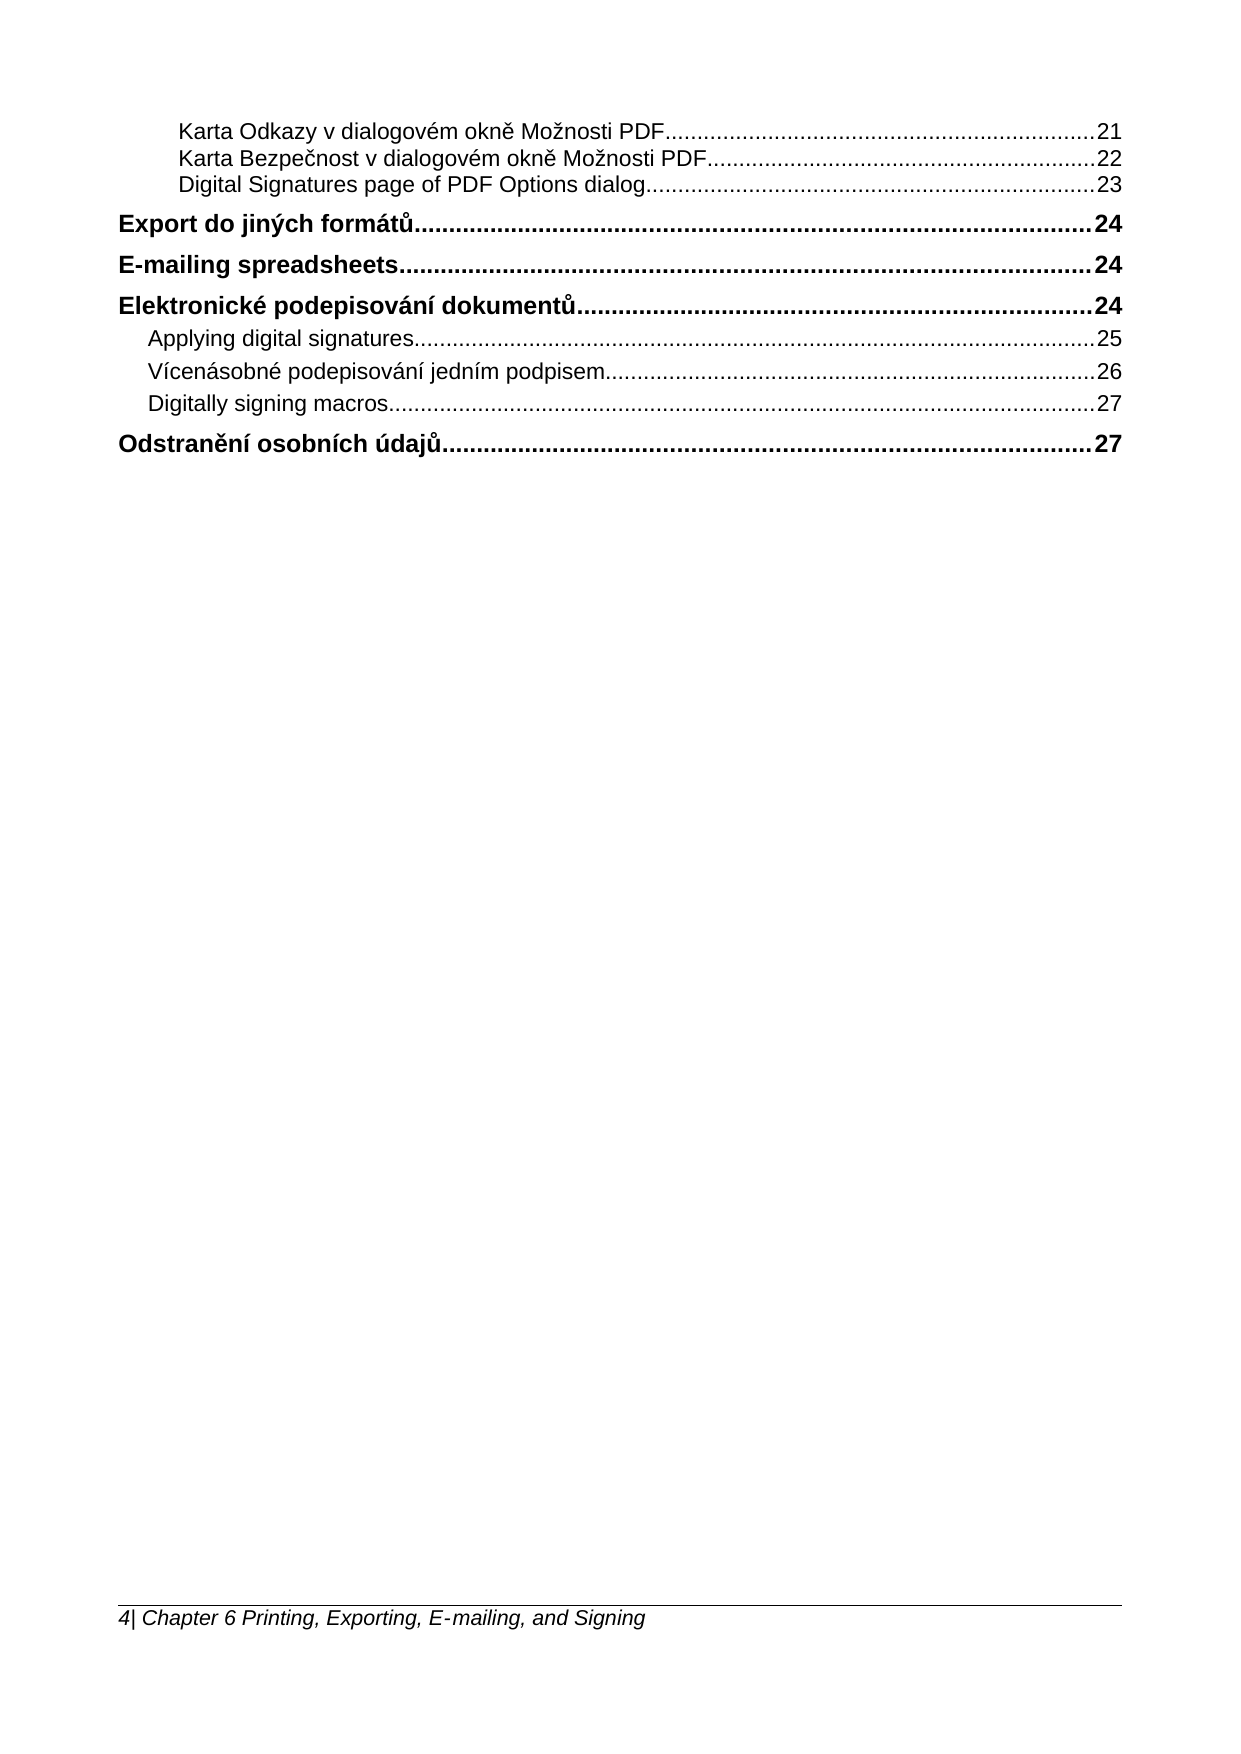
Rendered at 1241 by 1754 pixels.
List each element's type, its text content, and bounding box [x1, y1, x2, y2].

text Applying digital signatures 25 [148, 325, 1122, 352]
text Export do jiných formátů 24 [118, 209, 1122, 238]
text Digitally signing macros 27 [148, 390, 1122, 417]
text Elektronické podepisování dokumentů 24 [118, 291, 1122, 319]
text Digital Signatures page of PDF Options dialog 23 [178, 171, 1122, 197]
text Vícenásobné podepisování jedním podpisem 26 [148, 358, 1122, 384]
text Karta Odkazy v dialogovém okně Možnosti PDF 21 [178, 118, 1122, 144]
text Karta Bezpečnost v dialogovém okně Možnosti PDF 22 [178, 144, 1122, 171]
text E-mailing spreadsheets 24 [118, 250, 1122, 279]
text Odstranění osobních údajů 27 [118, 428, 1122, 457]
